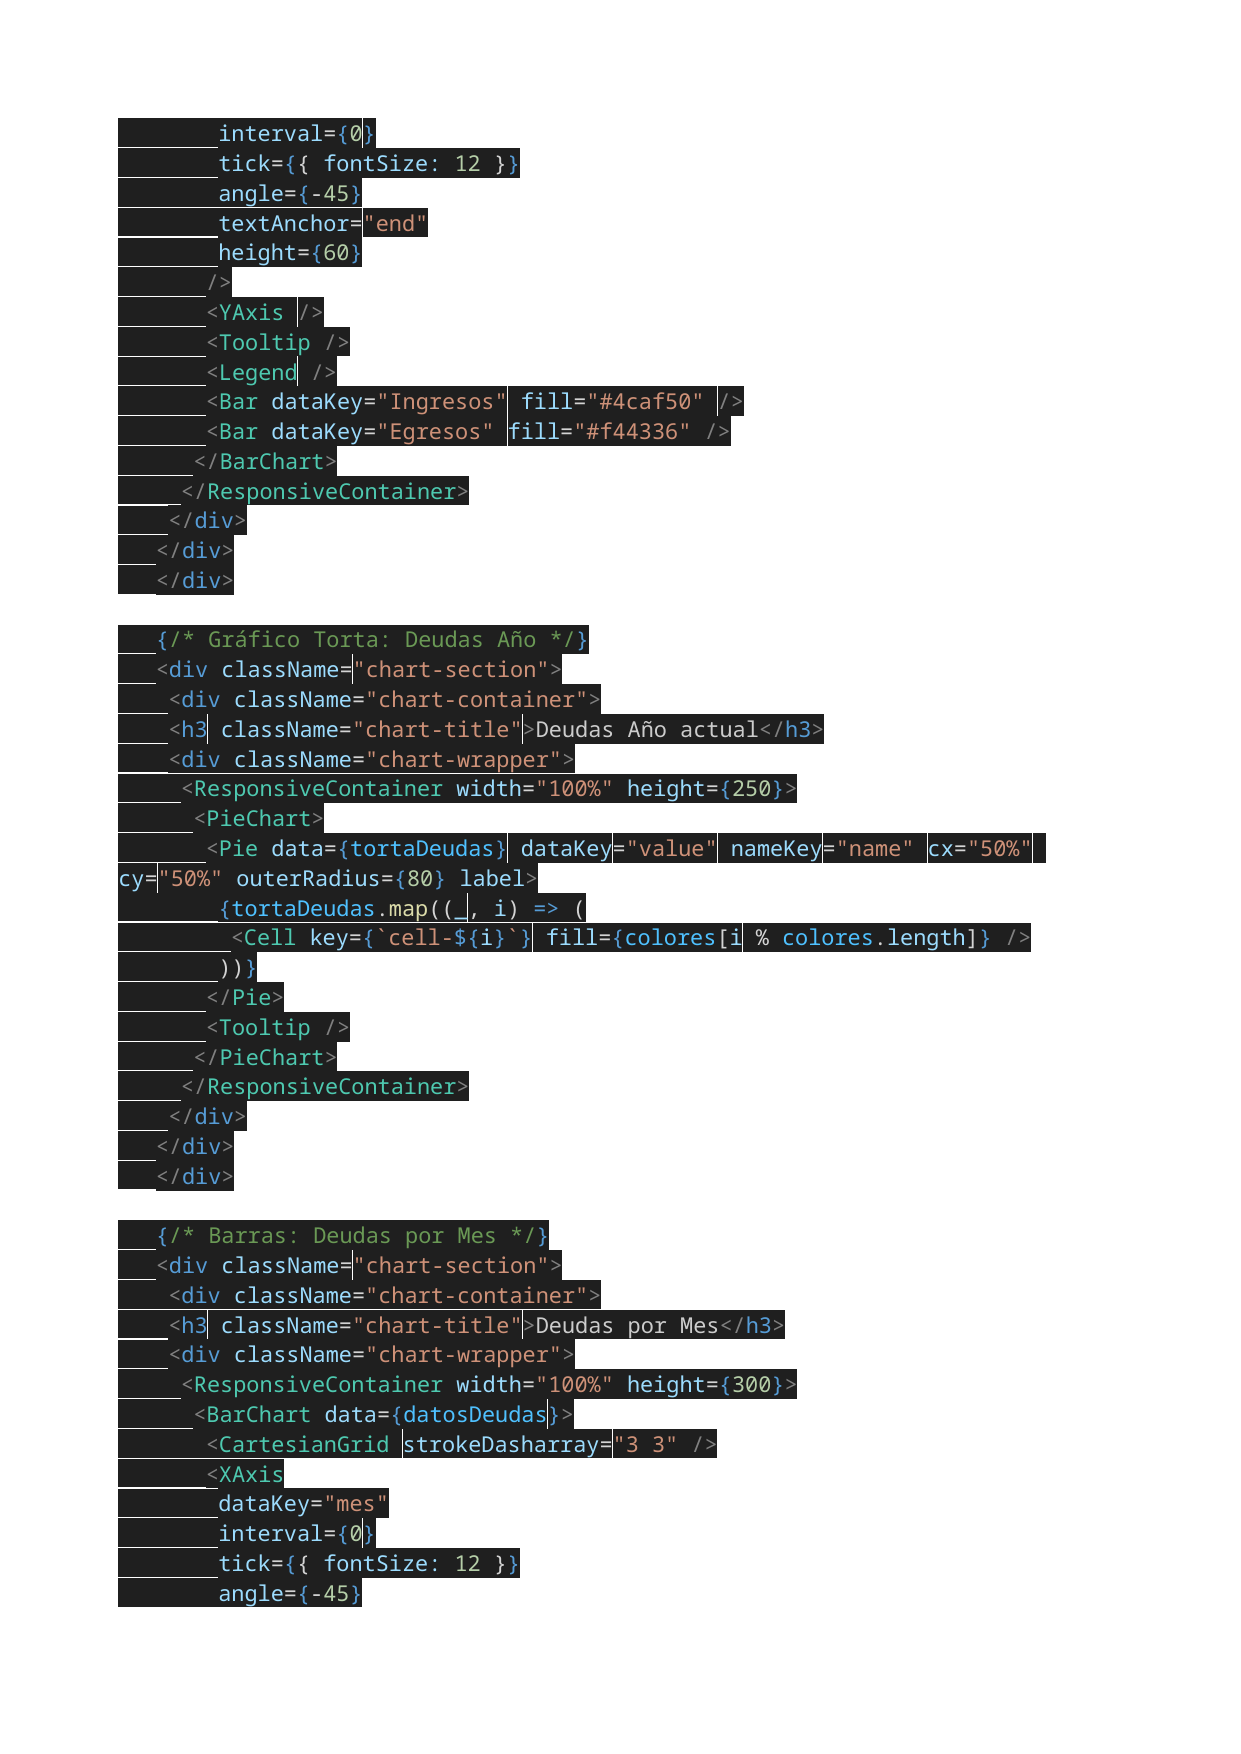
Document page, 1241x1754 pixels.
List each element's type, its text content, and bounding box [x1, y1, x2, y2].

text tick={{ fontSize: 12 }} [118, 148, 1122, 178]
text </ResponsiveContainer> [118, 476, 1122, 505]
text </div> [118, 565, 1122, 595]
text <Legend /> [118, 356, 1122, 386]
text /> [118, 267, 1122, 297]
text <Cell key={`cell-${i}`} fill={colores[i % colores.length]} /> [118, 922, 1122, 952]
text ))} [118, 952, 1122, 982]
text <div className="chart-section"> [118, 1250, 1122, 1280]
text dataKey="mes" [118, 1488, 1122, 1518]
text <CartesianGrid strokeDasharray="3 3" /> [118, 1429, 1122, 1458]
text tick={{ fontSize: 12 }} [118, 1548, 1122, 1578]
text <div className="chart-wrapper"> [118, 744, 1122, 773]
text angle={-45} [118, 178, 1122, 207]
text <div className="chart-container"> [118, 684, 1122, 714]
text <PieChart> [118, 803, 1122, 833]
text <Pie data={tortaDeudas} dataKey="value" nameKey="name" cx="50%" cy="50%" outerRadius={80} label> [118, 833, 1122, 893]
text </div> [118, 1161, 1122, 1191]
text <XAxis [118, 1458, 1122, 1488]
text interval={0} [118, 118, 1122, 148]
text <h3 className="chart-title">Deudas por Mes</h3> [118, 1309, 1122, 1339]
text </div> [118, 535, 1122, 565]
text </div> [118, 1131, 1122, 1161]
text height={60} [118, 237, 1122, 267]
text <h3 className="chart-title">Deudas Año actual</h3> [118, 714, 1122, 744]
text {/* Barras: Deudas por Mes */} [118, 1220, 1122, 1250]
text angle={-45} [118, 1578, 1122, 1607]
text </div> [118, 1101, 1122, 1131]
text <ResponsiveContainer width="100%" height={300}> [118, 1369, 1122, 1399]
text <Tooltip /> [118, 327, 1122, 356]
text </PieChart> [118, 1042, 1122, 1071]
text </ResponsiveContainer> [118, 1071, 1122, 1101]
text {tortaDeudas.map((_, i) => ( [118, 893, 1122, 922]
text interval={0} [118, 1518, 1122, 1548]
text <Bar dataKey="Egresos" fill="#f44336" /> [118, 416, 1122, 446]
text <Bar dataKey="Ingresos" fill="#4caf50" /> [118, 386, 1122, 416]
text <div className="chart-container"> [118, 1280, 1122, 1309]
text <div className="chart-section"> [118, 654, 1122, 684]
text <YAxis /> [118, 297, 1122, 327]
text </BarChart> [118, 446, 1122, 476]
text <BarChart data={datosDeudas}> [118, 1399, 1122, 1429]
text </div> [118, 505, 1122, 535]
text {/* Gráfico Torta: Deudas Año */} [118, 624, 1122, 654]
text <Tooltip /> [118, 1012, 1122, 1042]
text <ResponsiveContainer width="100%" height={250}> [118, 773, 1122, 803]
text </Pie> [118, 982, 1122, 1012]
text textAnchor="end" [118, 207, 1122, 237]
text <div className="chart-wrapper"> [118, 1339, 1122, 1369]
